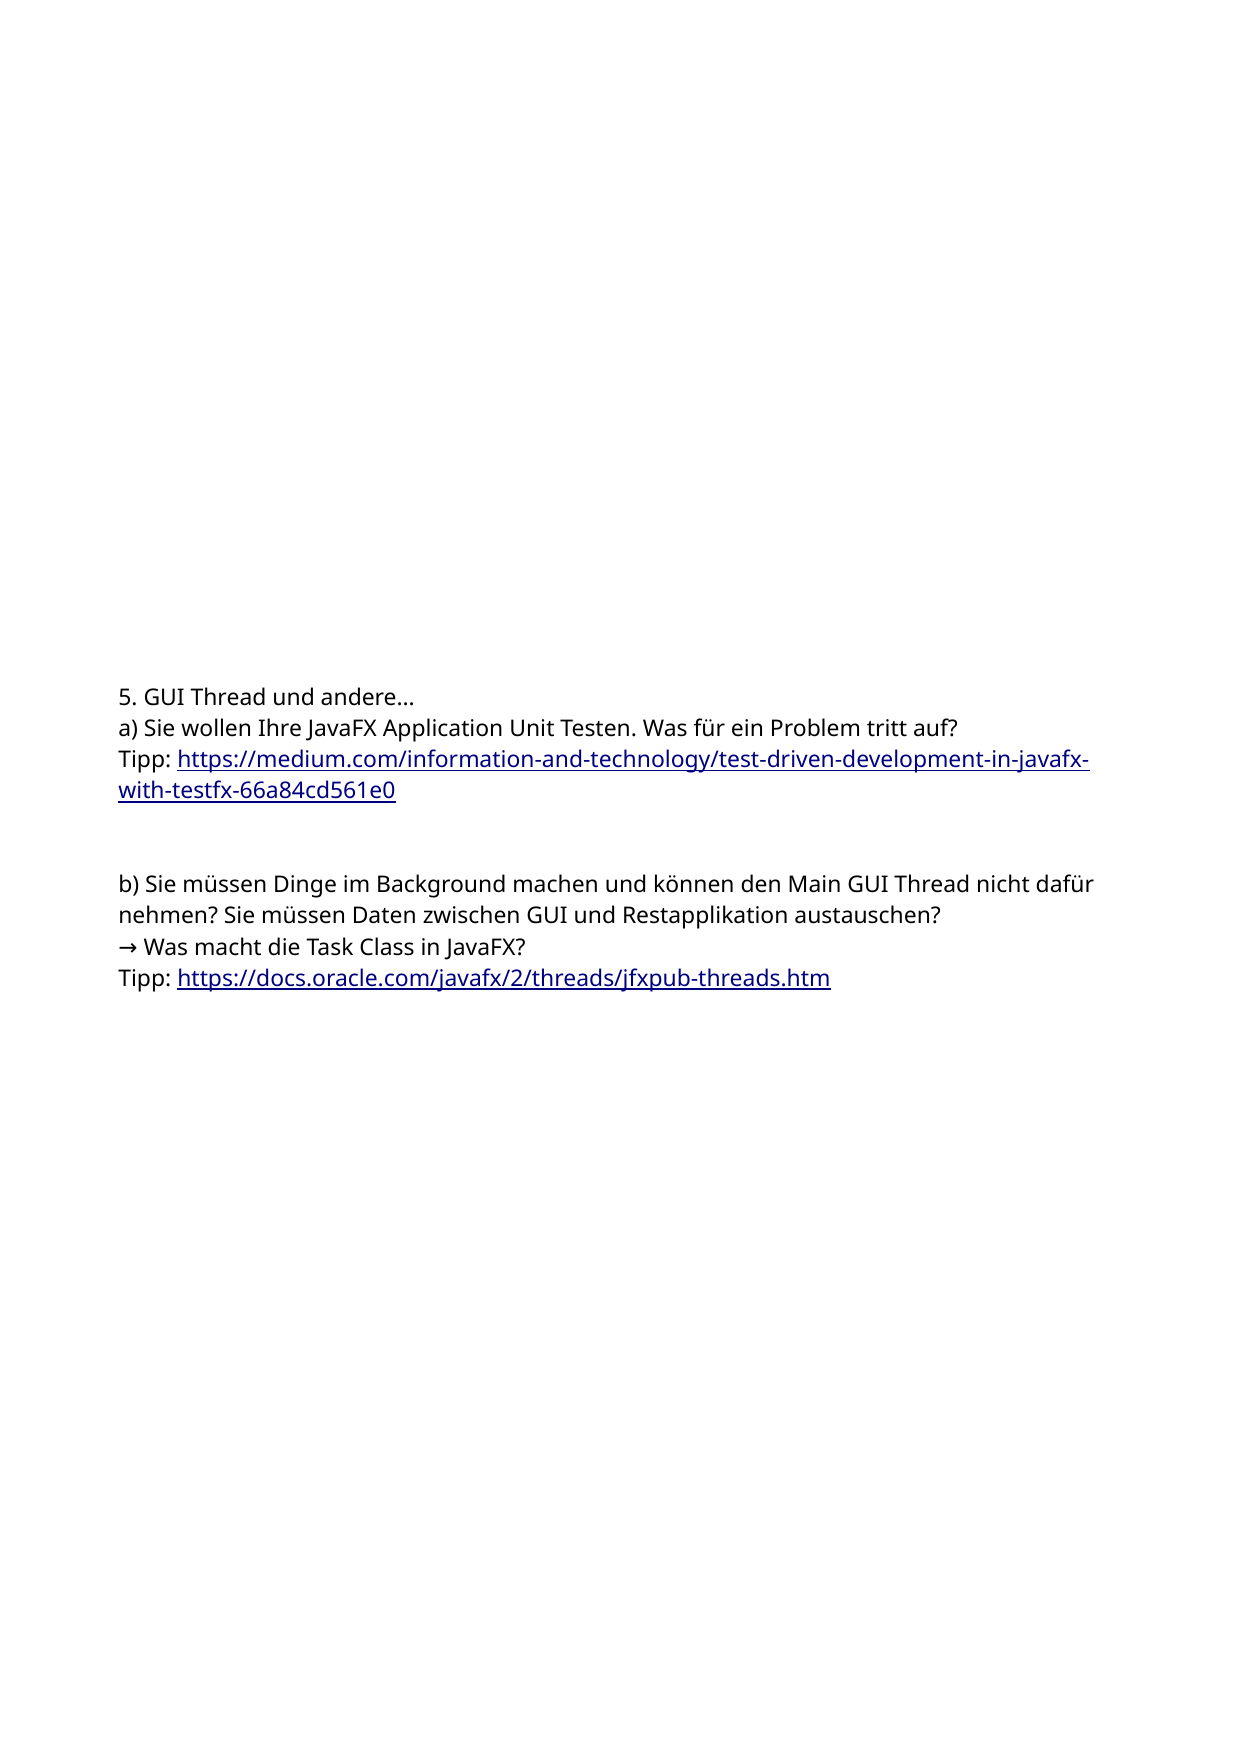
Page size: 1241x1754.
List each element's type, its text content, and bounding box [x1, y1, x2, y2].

text Tipp: https://docs.oracle.com/javafx/2/threads/jfxpub-threads.htm [118, 962, 1122, 993]
text a) Sie wollen Ihre JavaFX Application Unit Testen. Was für ein Problem tritt auf? [118, 712, 1122, 743]
text Tipp: https://medium.com/information-and-technology/test-driven-development-in-javafx-with-testfx-66a84cd561e0 [118, 743, 1122, 806]
text b) Sie müssen Dinge im Background machen und können den Main GUI Thread nicht dafür nehmen? Sie müssen Daten zwischen GUI und Restapplikation austauschen? [118, 868, 1122, 931]
text → Was macht die Task Class in JavaFX? [118, 931, 1122, 962]
text 5. GUI Thread und andere… [118, 681, 1122, 712]
